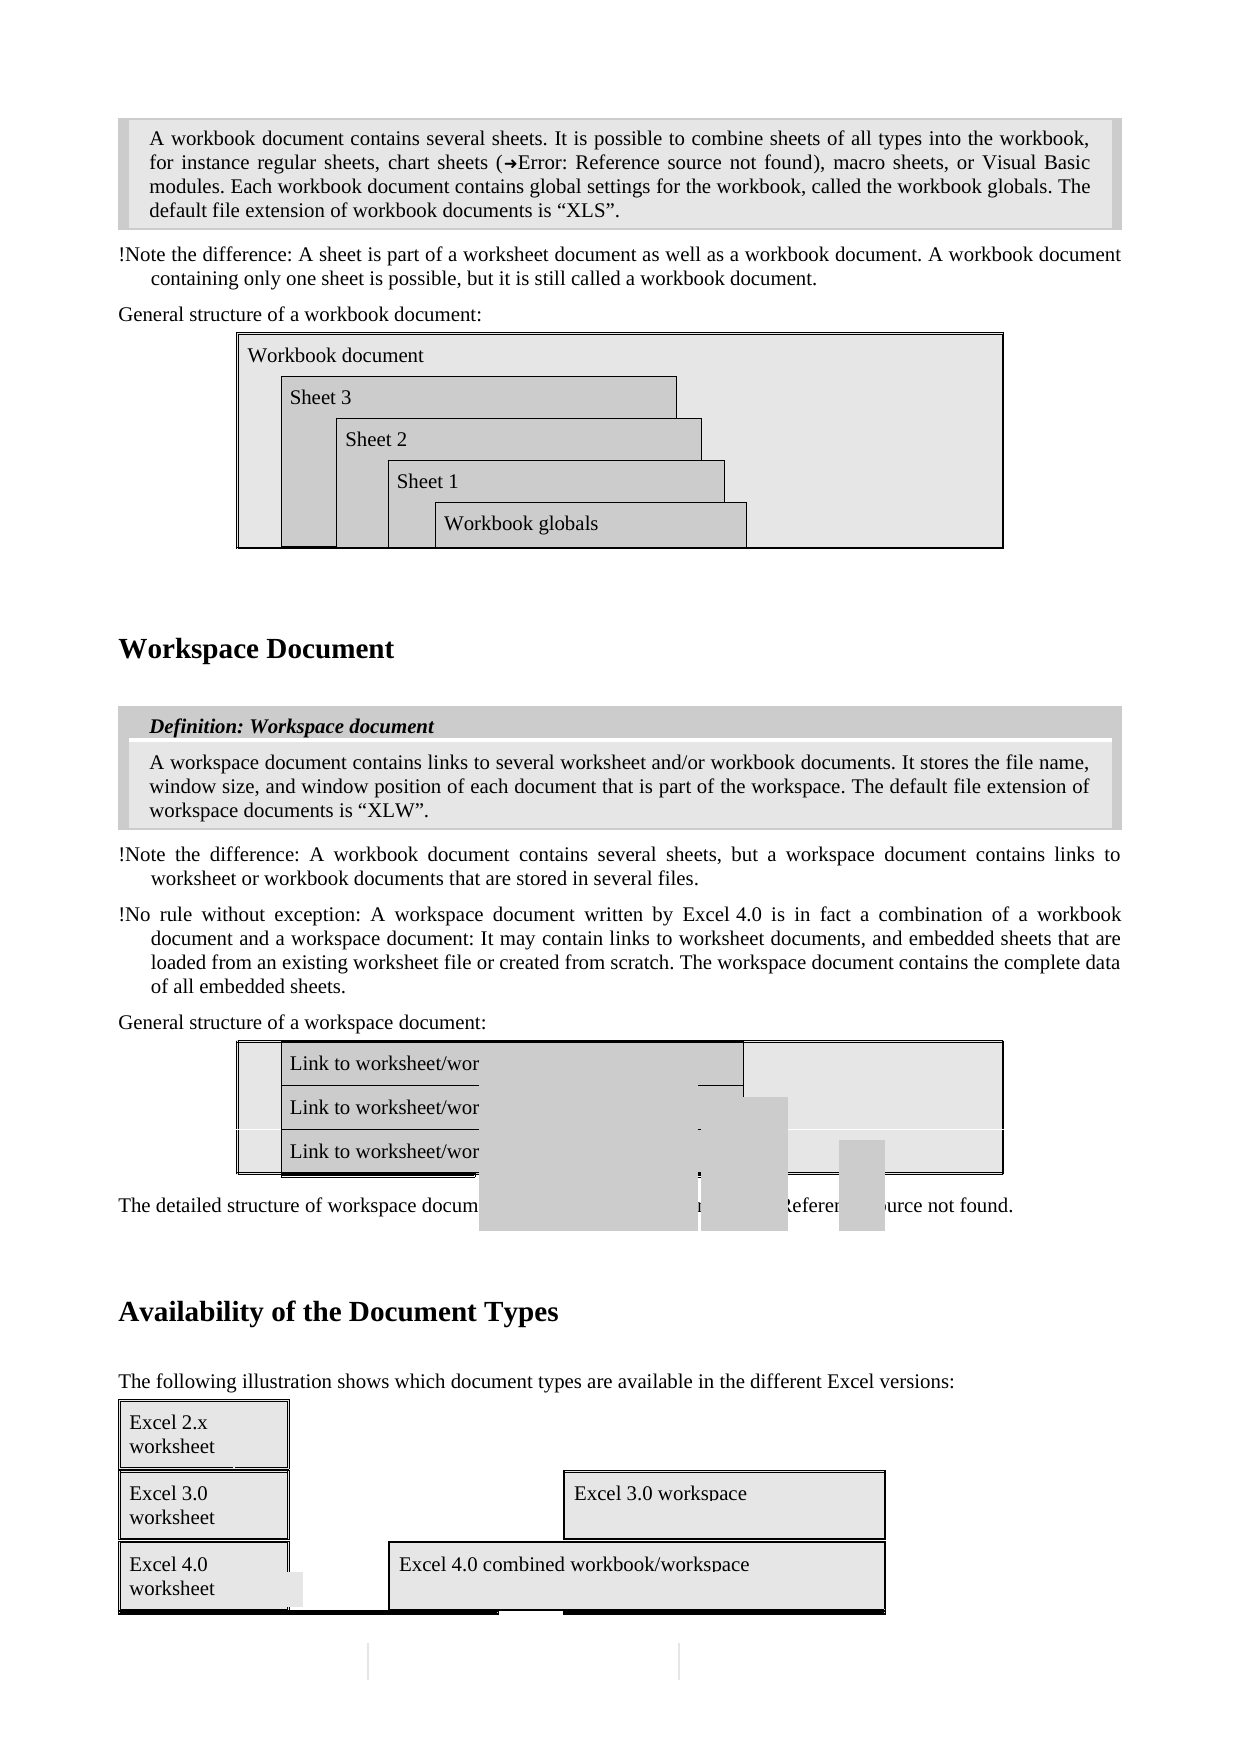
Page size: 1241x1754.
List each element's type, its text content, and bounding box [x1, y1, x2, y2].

table_cell [388, 1470, 499, 1540]
table_cell [239, 418, 281, 460]
text A workbook document contains several sheets. It is possible to combine sheets of all types into the workbook, for instance regular sheets, chart sheets (➜7.1.2), macro sheets, or Visual Basic modules. Each workbook document contains global settings for the workbook, called the workbook globals. The default file extension of workbook documents is “XLS”. [129, 120, 1112, 228]
table_header [563, 1399, 886, 1469]
table_cell [290, 1470, 388, 1540]
text Definition: Workspace document [129, 708, 1112, 738]
text !No rule without exception: A workspace document written by Excel 4.0 is in fact a combination of a workbook document and a workspace document: It may contain links to worksheet documents, and embedded sheets that are loaded from an existing worksheet file or created from scratch. The workspace document contains the complete data of all embedded sheets. [118, 902, 1122, 998]
table_cell Sheet 1 [389, 461, 724, 502]
table_cell Workbook globals [436, 503, 676, 546]
table_cell [702, 418, 724, 460]
table_cell [239, 376, 281, 418]
table_cell [282, 460, 336, 502]
table_cell [290, 1541, 388, 1610]
table_cell [788, 1130, 1002, 1172]
table_cell Sheet 2 [337, 419, 701, 460]
table_cell Link to worksheet/workbook document 3 [282, 1130, 479, 1172]
text !Note the difference: A sheet is part of a worksheet document as well as a workbook document. A workbook document containing only one sheet is possible, but it is still called a workbook document. [118, 242, 1122, 290]
table_header Excel 2.x worksheet [119, 1400, 289, 1469]
table_header [388, 1399, 499, 1469]
text !Note the difference: A workbook document contains several sheets, but a workspace document contains links to worksheet or workbook documents that are stored in several files. [118, 842, 1122, 890]
table_cell [701, 376, 724, 418]
table_cell [724, 376, 746, 418]
table_cell Excel 3.0 worksheet [121, 1473, 287, 1538]
text General structure of a workbook document: [118, 302, 1122, 326]
table_cell [337, 502, 388, 546]
text A workspace document contains links to several worksheet and/or workbook documents. It stores the file name, window size, and window position of each document that is part of the workspace. The default file extension of workspace documents is “XLW”. [129, 742, 1112, 828]
table_cell [744, 1085, 1002, 1129]
table_cell [747, 502, 1002, 546]
table_cell [634, 1501, 740, 1536]
table_cell [746, 460, 1002, 502]
table_cell [239, 1130, 281, 1172]
table_cell [239, 502, 281, 546]
table_cell Link to worksheet/workbook document 2 [282, 1086, 479, 1129]
table_header [290, 1399, 388, 1469]
table_cell [701, 503, 724, 546]
table_cell Link to worksheet/workbook document 2 [698, 1086, 788, 1231]
table_cell [389, 502, 435, 546]
table_cell [282, 502, 336, 546]
table_cell Sheet 3 [282, 377, 676, 418]
table_cell [676, 503, 701, 546]
table_cell [282, 418, 336, 460]
subtitle Availability of the Document Types [118, 1294, 1122, 1328]
table_cell [239, 1085, 281, 1129]
table_cell [725, 460, 746, 502]
table_cell Excel 4.0 worksheet [121, 1542, 303, 1610]
subtitle Workspace Document [118, 631, 1122, 665]
table_cell [337, 460, 388, 502]
table_header [499, 1399, 563, 1469]
table_cell Excel 3.0 workspace [565, 1473, 884, 1538]
text The detailed structure of workspace documents is described in chapter ➜10. [118, 1193, 479, 1217]
table_cell [677, 376, 701, 418]
table_cell [744, 1043, 1002, 1085]
table_cell [746, 418, 1002, 460]
text The detailed structure of workspace documents is described in chapter ➜10. [885, 1193, 1122, 1217]
table_cell Link to worksheet/workbook document 3 [839, 1140, 885, 1231]
table_cell [499, 1470, 563, 1540]
table_cell [724, 503, 746, 546]
table_cell [746, 376, 1002, 418]
text General structure of a workspace document: [118, 1010, 1122, 1034]
table_cell [239, 1043, 281, 1085]
table_cell [724, 418, 746, 460]
table_cell [505, 1572, 749, 1607]
text The following illustration shows which document types are available in the different Excel versions: [118, 1369, 1122, 1393]
table_cell Link to worksheet/workbook document 1 [282, 1043, 743, 1231]
table_cell Excel 4.0 combined workbook/workspace [390, 1543, 884, 1609]
table_header Workbook document [239, 335, 1002, 376]
table_cell [239, 460, 281, 502]
